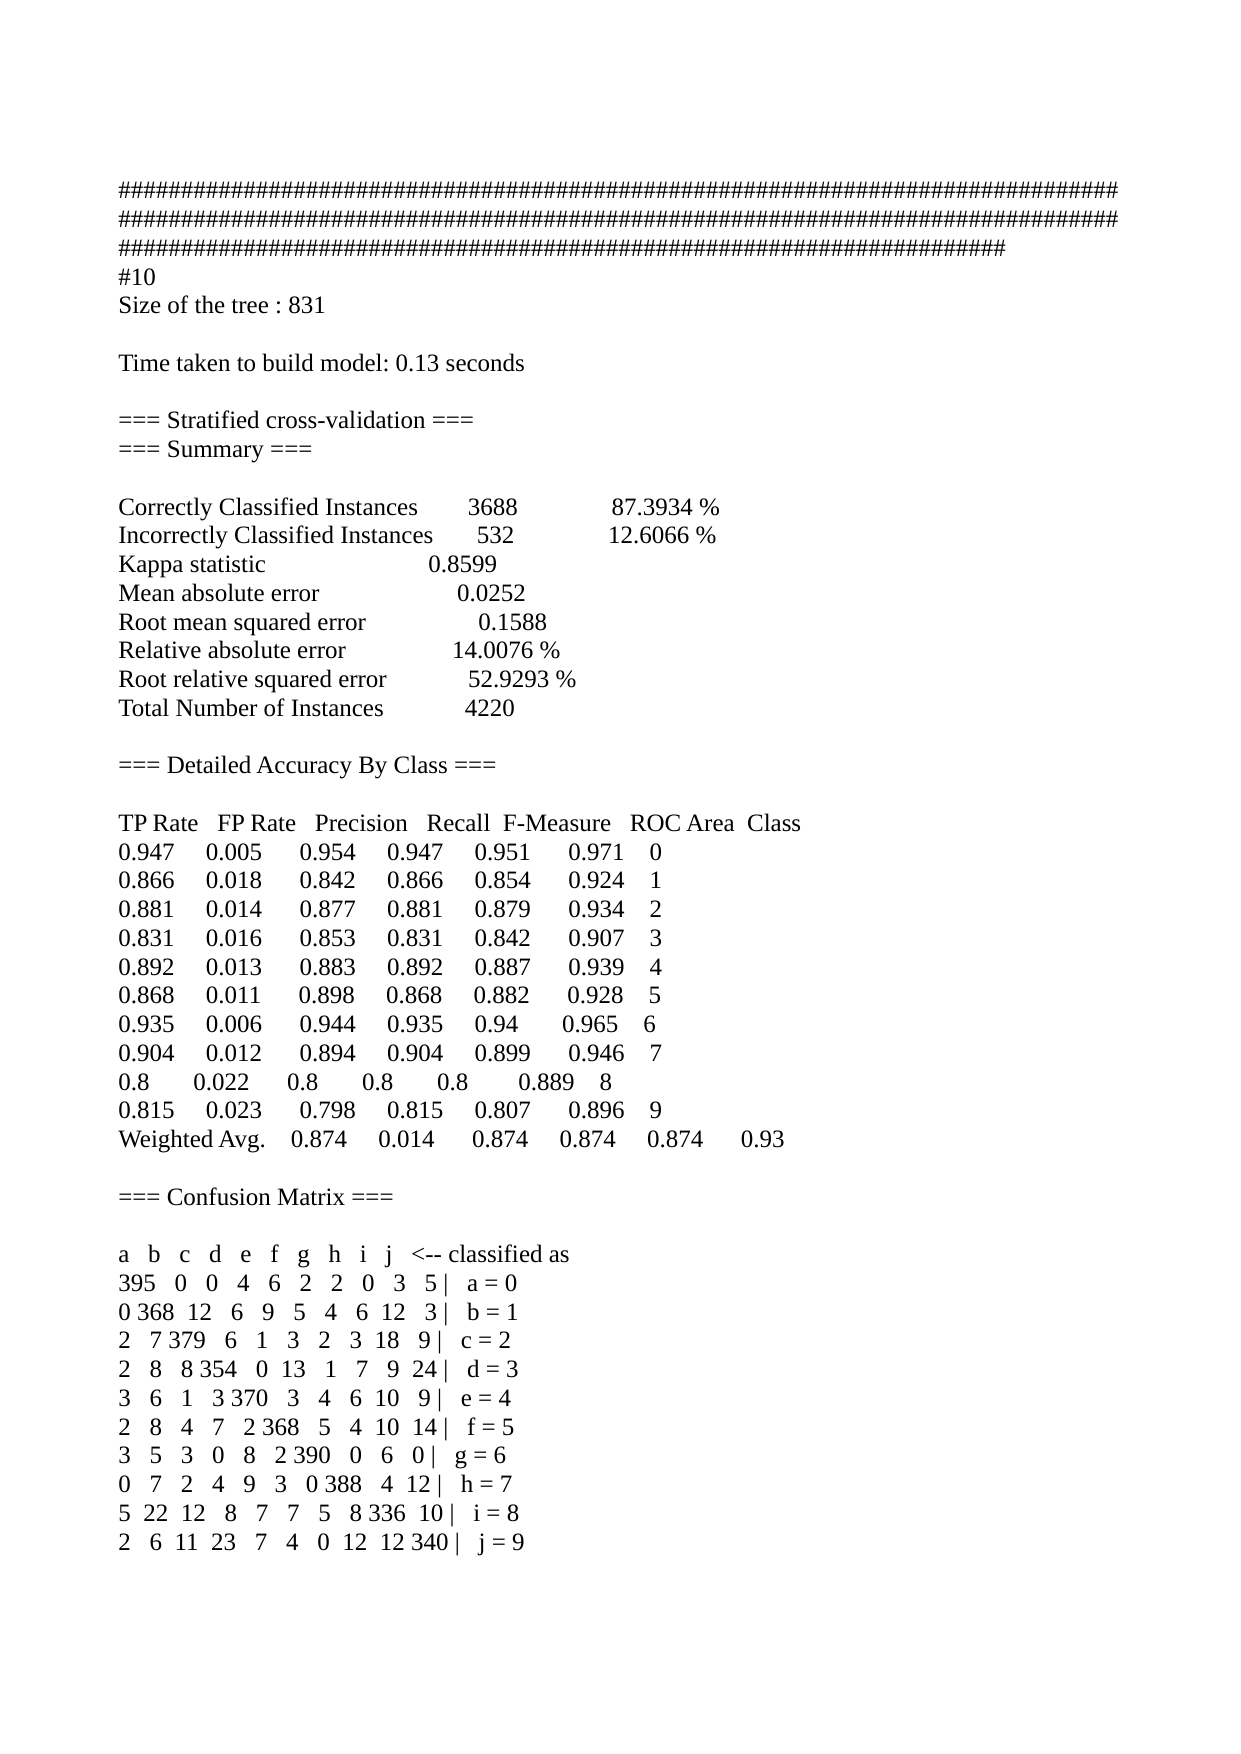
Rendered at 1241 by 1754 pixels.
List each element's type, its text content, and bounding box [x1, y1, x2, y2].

text 0.831 0.016 0.853 0.831 0.842 0.907 3 [118, 923, 1122, 952]
text 2 7 379 6 1 3 2 3 18 9 | c = 2 [118, 1326, 1122, 1354]
text 2 8 8 354 0 13 1 7 9 24 | d = 3 [118, 1354, 1122, 1383]
text 2 8 4 7 2 368 5 4 10 14 | f = 5 [118, 1412, 1122, 1441]
text Time taken to build model: 0.13 seconds [118, 348, 1122, 377]
text 395 0 0 4 6 2 2 0 3 5 | a = 0 [118, 1268, 1122, 1297]
text 5 22 12 8 7 7 5 8 336 10 | i = 8 [118, 1498, 1122, 1527]
text Weighted Avg. 0.874 0.014 0.874 0.874 0.874 0.93 [118, 1124, 1122, 1153]
text 0.881 0.014 0.877 0.881 0.879 0.934 2 [118, 894, 1122, 923]
text Kappa statistic 0.8599 [118, 549, 1122, 578]
text 2 6 11 23 7 4 0 12 12 340 | j = 9 [118, 1527, 1122, 1556]
text === Confusion Matrix === [118, 1182, 1122, 1211]
text === Summary === [118, 434, 1122, 463]
text ####################################################################################################################################################################################################################################### [118, 176, 1122, 262]
text 0.904 0.012 0.894 0.904 0.899 0.946 7 [118, 1038, 1122, 1067]
text Relative absolute error 14.0076 % [118, 636, 1122, 664]
text === Detailed Accuracy By Class === [118, 751, 1122, 779]
text a b c d e f g h i j <-- classified as [118, 1239, 1122, 1268]
text #10 [118, 262, 1122, 291]
text 3 6 1 3 370 3 4 6 10 9 | e = 4 [118, 1383, 1122, 1412]
text 0.947 0.005 0.954 0.947 0.951 0.971 0 [118, 837, 1122, 866]
text 0.8 0.022 0.8 0.8 0.8 0.889 8 [118, 1067, 1122, 1096]
text Root mean squared error 0.1588 [118, 607, 1122, 636]
text Incorrectly Classified Instances 532 12.6066 % [118, 521, 1122, 549]
text 0.815 0.023 0.798 0.815 0.807 0.896 9 [118, 1096, 1122, 1124]
text Root relative squared error 52.9293 % [118, 664, 1122, 693]
text 0.866 0.018 0.842 0.866 0.854 0.924 1 [118, 866, 1122, 894]
text 3 5 3 0 8 2 390 0 6 0 | g = 6 [118, 1441, 1122, 1469]
text TP Rate FP Rate Precision Recall F-Measure ROC Area Class [118, 808, 1122, 837]
text 0.868 0.011 0.898 0.868 0.882 0.928 5 [118, 981, 1122, 1009]
text 0 368 12 6 9 5 4 6 12 3 | b = 1 [118, 1297, 1122, 1326]
text 0 7 2 4 9 3 0 388 4 12 | h = 7 [118, 1469, 1122, 1498]
text === Stratified cross-validation === [118, 406, 1122, 434]
text 0.892 0.013 0.883 0.892 0.887 0.939 4 [118, 952, 1122, 981]
text Size of the tree : 831 [118, 291, 1122, 319]
text Mean absolute error 0.0252 [118, 578, 1122, 607]
text 0.935 0.006 0.944 0.935 0.94 0.965 6 [118, 1009, 1122, 1038]
text Correctly Classified Instances 3688 87.3934 % [118, 492, 1122, 521]
text Total Number of Instances 4220 [118, 693, 1122, 722]
